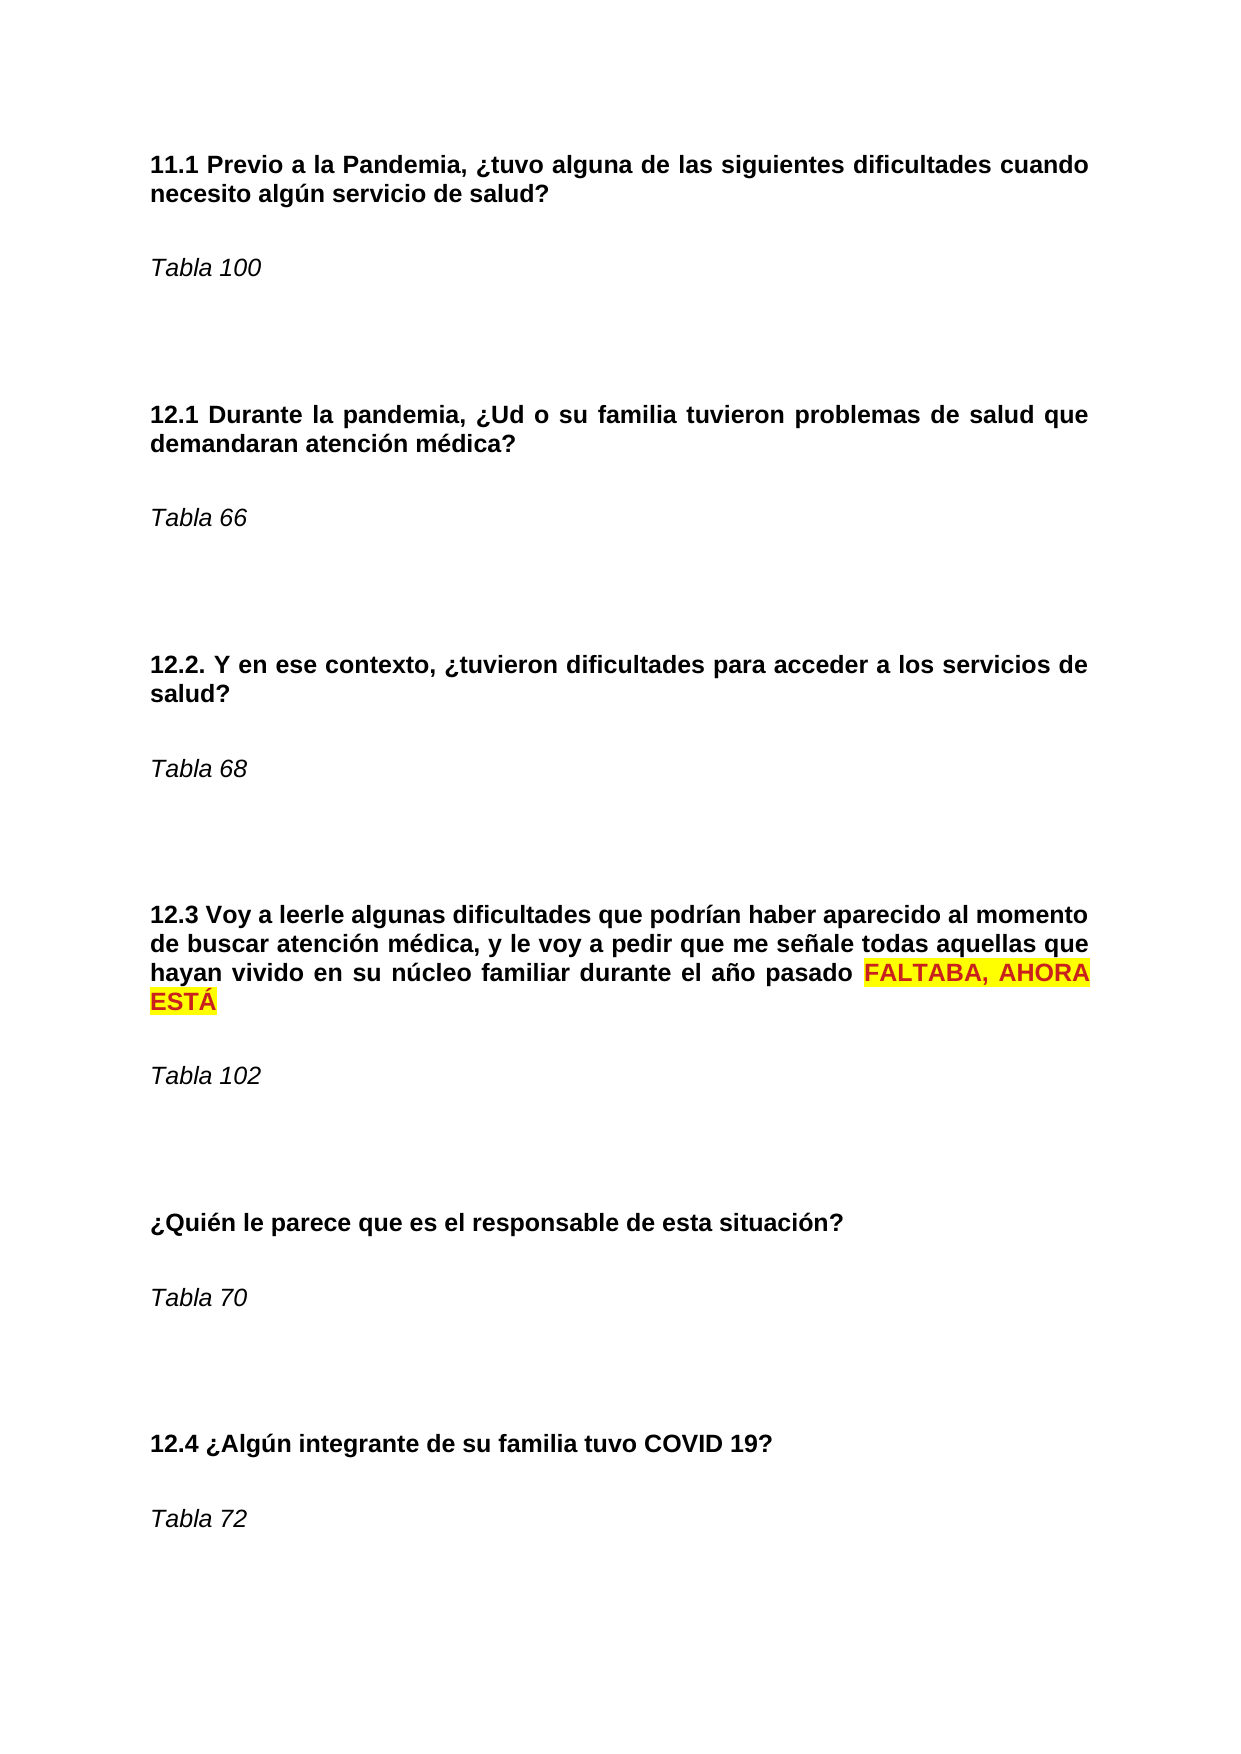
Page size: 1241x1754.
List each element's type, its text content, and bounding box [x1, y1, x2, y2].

text 11.1 Previo a la Pandemia, ¿tuvo alguna de las siguientes dificultades cuando necesito algún servicio de salud? [150, 150, 1090, 207]
text ¿Quién le parece que es el responsable de esta situación? [150, 1208, 1090, 1237]
text 12.3 Voy a leerle algunas dificultades que podrían haber aparecido al momento de buscar atención médica, y le voy a pedir que me señale todas aquellas que hayan vivido en su núcleo familiar durante el año pasado FALTABA, AHORA ESTÁ [150, 900, 1090, 1015]
text Tabla 102 [150, 1061, 1090, 1090]
text 12.4 ¿Algún integrante de su familia tuvo COVID 19? [150, 1429, 1090, 1458]
text Tabla 68 [150, 753, 1090, 782]
text Tabla 70 [150, 1282, 1090, 1311]
text Tabla 100 [150, 253, 1090, 282]
text Tabla 72 [150, 1504, 1090, 1533]
text Tabla 66 [150, 503, 1090, 532]
text 12.1 Durante la pandemia, ¿Ud o su familia tuvieron problemas de salud que demandaran atención médica? [150, 400, 1090, 458]
text 12.2. Y en ese contexto, ¿tuvieron dificultades para acceder a los servicios de salud? [150, 650, 1090, 708]
